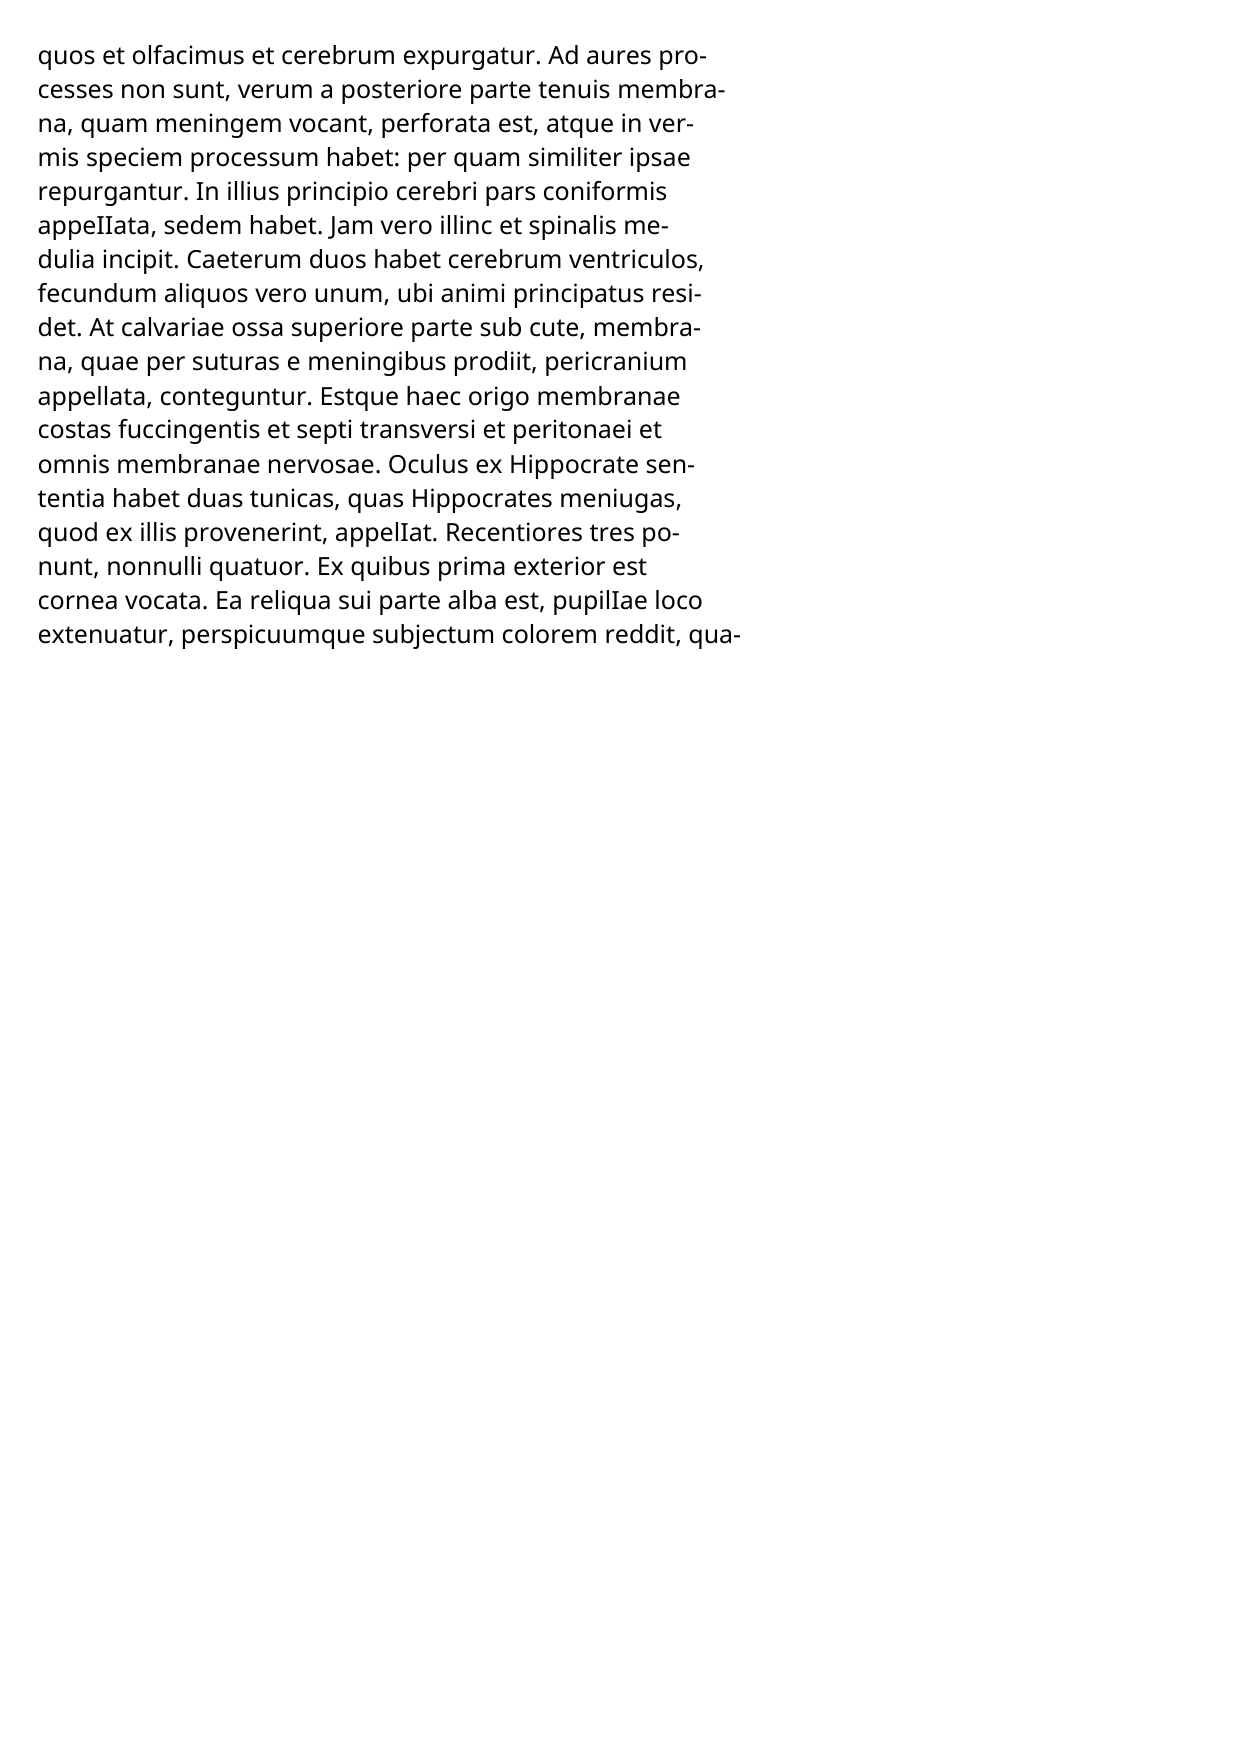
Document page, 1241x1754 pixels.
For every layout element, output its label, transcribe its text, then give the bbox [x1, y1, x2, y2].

text quos et olfacimus et cerebrum expurgatur. Ad aures pro- cesses non sunt, verum a posteriore parte tenuis membra- na, quam meningem vocant, perforata est, atque in ver- mis speciem processum habet: per quam similiter ipsae repurgantur. In illius principio cerebri pars coniformis appeIIata, sedem habet. Jam vero illinc et spinalis me- dulia incipit. Caeterum duos habet cerebrum ventriculos, fecundum aliquos vero unum, ubi animi principatus resi- det. At calvariae ossa superiore parte sub cute, membra- na, quae per suturas e meningibus prodiit, pericranium appellata, conteguntur. Estque haec origo membranae costas fuccingentis et septi transversi et peritonaei et omnis membranae nervosae. Oculus ex Hippocrate sen- tentia habet duas tunicas, quas Hippocrates meniugas, quod ex illis provenerint, appelIat. Recentiores tres po- nunt, nonnulli quatuor. Ex quibus prima exterior est cornea vocata. Ea reliqua sui parte alba est, pupilIae loco extenuatur, perspicuumque subjectum colorem reddit, qua- [37, 37, 1203, 651]
